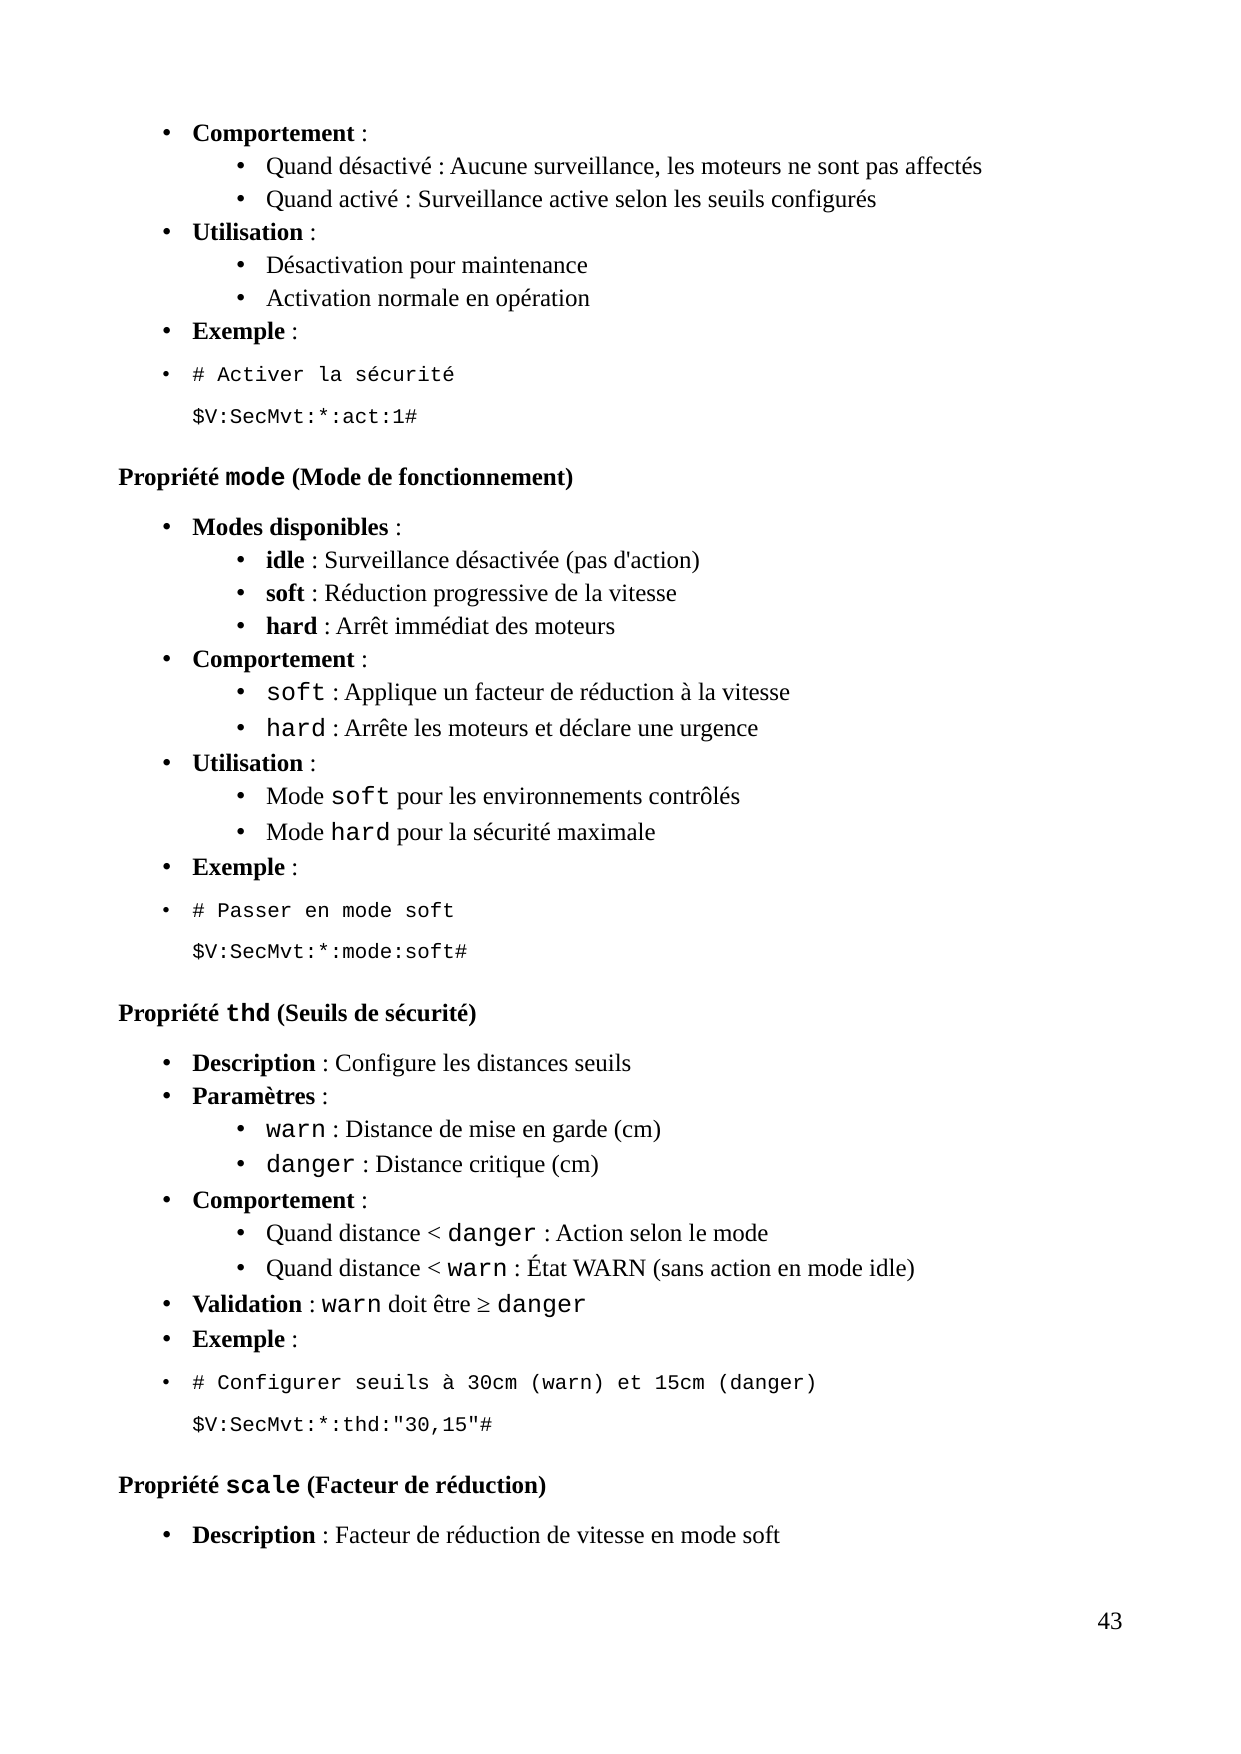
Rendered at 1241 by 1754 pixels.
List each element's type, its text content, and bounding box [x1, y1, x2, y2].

list Exemple : [162, 1324, 1122, 1353]
subtitle Propriété mode (Mode de fonctionnement) [118, 462, 1122, 493]
list Description : Facteur de réduction de vitesse en mode soft [162, 1520, 1122, 1549]
list Mode hard pour la sécurité maximale [236, 817, 1122, 847]
list Quand désactivé : Aucune surveillance, les moteurs ne sont pas affectés [236, 151, 1122, 180]
list Comportement : [162, 118, 1122, 147]
list hard : Arrête les moteurs et déclare une urgence [236, 713, 1122, 744]
list # Passer en mode soft [162, 900, 1122, 923]
list warn : Distance de mise en garde (cm) [236, 1114, 1122, 1145]
list Exemple : [162, 852, 1122, 881]
list Validation : warn doit être ≥ danger [162, 1289, 1122, 1320]
list Quand distance < danger : Action selon le mode [236, 1218, 1122, 1249]
list Quand activé : Surveillance active selon les seuils configurés [236, 184, 1122, 213]
list Mode soft pour les environnements contrôlés [236, 781, 1122, 812]
list Exemple : [162, 316, 1122, 345]
list Comportement : [162, 644, 1122, 673]
list # Configurer seuils à 30cm (warn) et 15cm (danger) [162, 1372, 1122, 1396]
list Utilisation : [162, 217, 1122, 246]
list soft : Applique un facteur de réduction à la vitesse [236, 677, 1122, 708]
subtitle Propriété thd (Seuils de sécurité) [118, 998, 1122, 1029]
list idle : Surveillance désactivée (pas d'action) [236, 545, 1122, 574]
list # Activer la sécurité [162, 364, 1122, 387]
list Désactivation pour maintenance [236, 250, 1122, 279]
list Paramètres : [162, 1081, 1122, 1110]
list Activation normale en opération [236, 283, 1122, 312]
subtitle Propriété scale (Facteur de réduction) [118, 1470, 1122, 1501]
list Description : Configure les distances seuils [162, 1048, 1122, 1077]
list Modes disponibles : [162, 512, 1122, 541]
list Utilisation : [162, 748, 1122, 777]
list soft : Réduction progressive de la vitesse [236, 578, 1122, 607]
list Quand distance < warn : État WARN (sans action en mode idle) [236, 1253, 1122, 1284]
list Comportement : [162, 1185, 1122, 1214]
list hard : Arrêt immédiat des moteurs [236, 611, 1122, 640]
list $V:SecMvt:*:mode:soft# [162, 941, 1122, 965]
list danger : Distance critique (cm) [236, 1149, 1122, 1180]
list $V:SecMvt:*:act:1# [162, 406, 1122, 429]
list $V:SecMvt:*:thd:"30,15"# [162, 1414, 1122, 1437]
